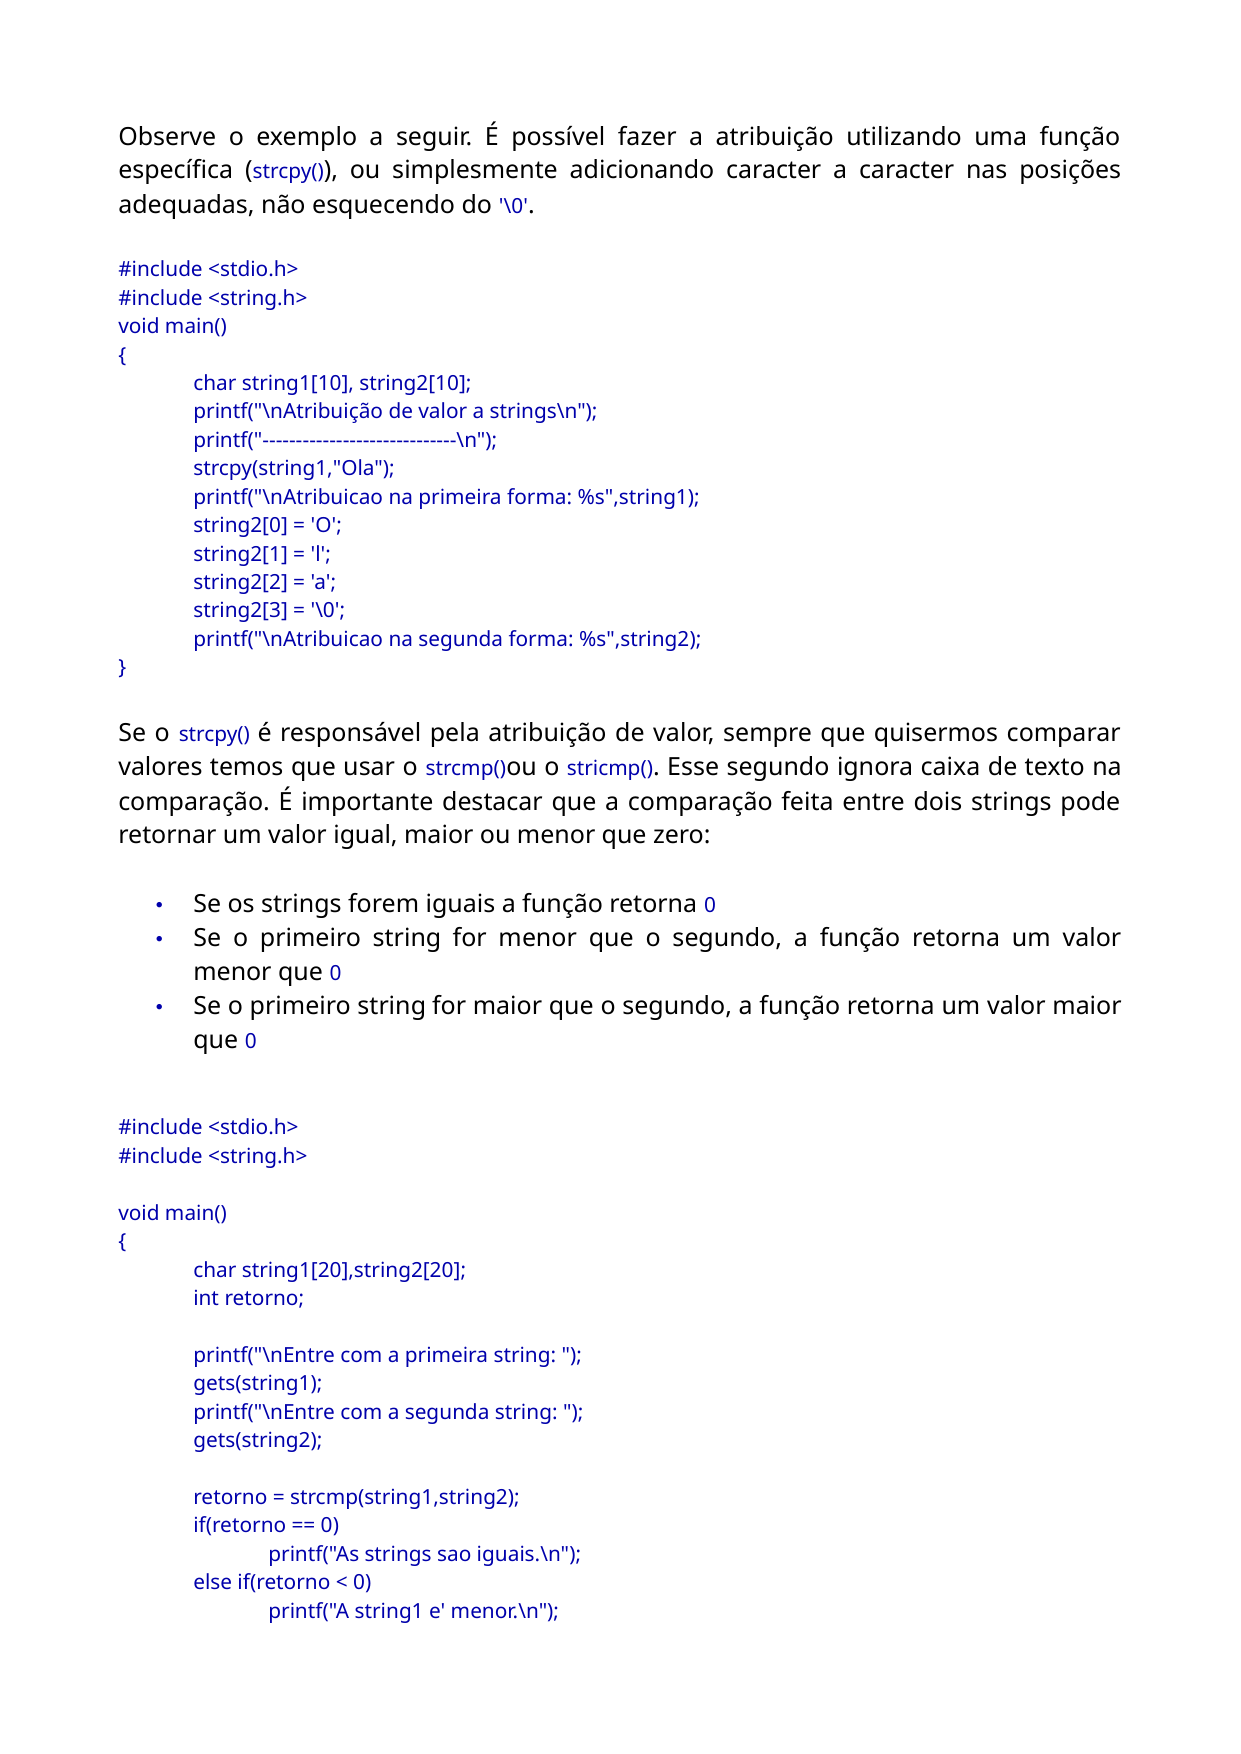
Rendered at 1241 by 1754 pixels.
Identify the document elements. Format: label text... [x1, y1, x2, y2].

text #include <stdio.h> [118, 254, 1122, 283]
text int retorno; [118, 1283, 1122, 1312]
text retorno = strcmp(string1,string2); [118, 1482, 1122, 1511]
text printf("As strings sao iguais.\n"); [118, 1539, 1122, 1567]
text { [118, 1226, 1122, 1255]
text printf("A string1 e' menor.\n"); [118, 1596, 1122, 1624]
text Se o strcpy() é responsável pela atribuição de valor, sempre que quisermos comparar valores temos que usar o strcmp()ou o stricmp(). Esse segundo ignora caixa de texto na comparação. É importante destacar que a comparação feita entre dois strings pode retornar um valor igual, maior ou menor que zero: [118, 715, 1122, 851]
text printf("\nEntre com a segunda string: "); [118, 1397, 1122, 1425]
text } [118, 652, 1122, 681]
text else if(retorno < 0) [118, 1567, 1122, 1596]
text string2[2] = 'a'; [118, 567, 1122, 596]
text string2[3] = '\0'; [118, 596, 1122, 624]
list Se o primeiro string for menor que o segundo, a função retorna um valor menor que 0 [156, 919, 1122, 987]
text printf("\nAtribuição de valor a strings\n"); [118, 397, 1122, 425]
text char string1[10], string2[10]; [118, 368, 1122, 397]
text char string1[20],string2[20]; [118, 1255, 1122, 1283]
list Se o primeiro string for maior que o segundo, a função retorna um valor maior que 0 [156, 987, 1122, 1056]
text if(retorno == 0) [118, 1511, 1122, 1539]
text printf("-----------------------------\n"); [118, 425, 1122, 453]
text { [118, 340, 1122, 368]
text Observe o exemplo a seguir. É possível fazer a atribuição utilizando uma função específica (strcpy()), ou simplesmente adicionando caracter a caracter nas posições adequadas, não esquecendo do '\0'. [118, 118, 1122, 220]
text strcpy(string1,"Ola"); [118, 453, 1122, 482]
text #include <string.h> [118, 283, 1122, 311]
text printf("\nEntre com a primeira string: "); [118, 1340, 1122, 1368]
text #include <string.h> [118, 1141, 1122, 1169]
list Se os strings forem iguais a função retorna 0 [156, 885, 1122, 919]
text printf("\nAtribuicao na segunda forma: %s",string2); [118, 624, 1122, 652]
text void main() [118, 311, 1122, 340]
text string2[1] = 'l'; [118, 539, 1122, 567]
text gets(string2); [118, 1425, 1122, 1454]
text string2[0] = 'O'; [118, 510, 1122, 539]
text printf("\nAtribuicao na primeira forma: %s",string1); [118, 482, 1122, 510]
text gets(string1); [118, 1368, 1122, 1397]
text void main() [118, 1198, 1122, 1226]
text #include <stdio.h> [118, 1112, 1122, 1141]
